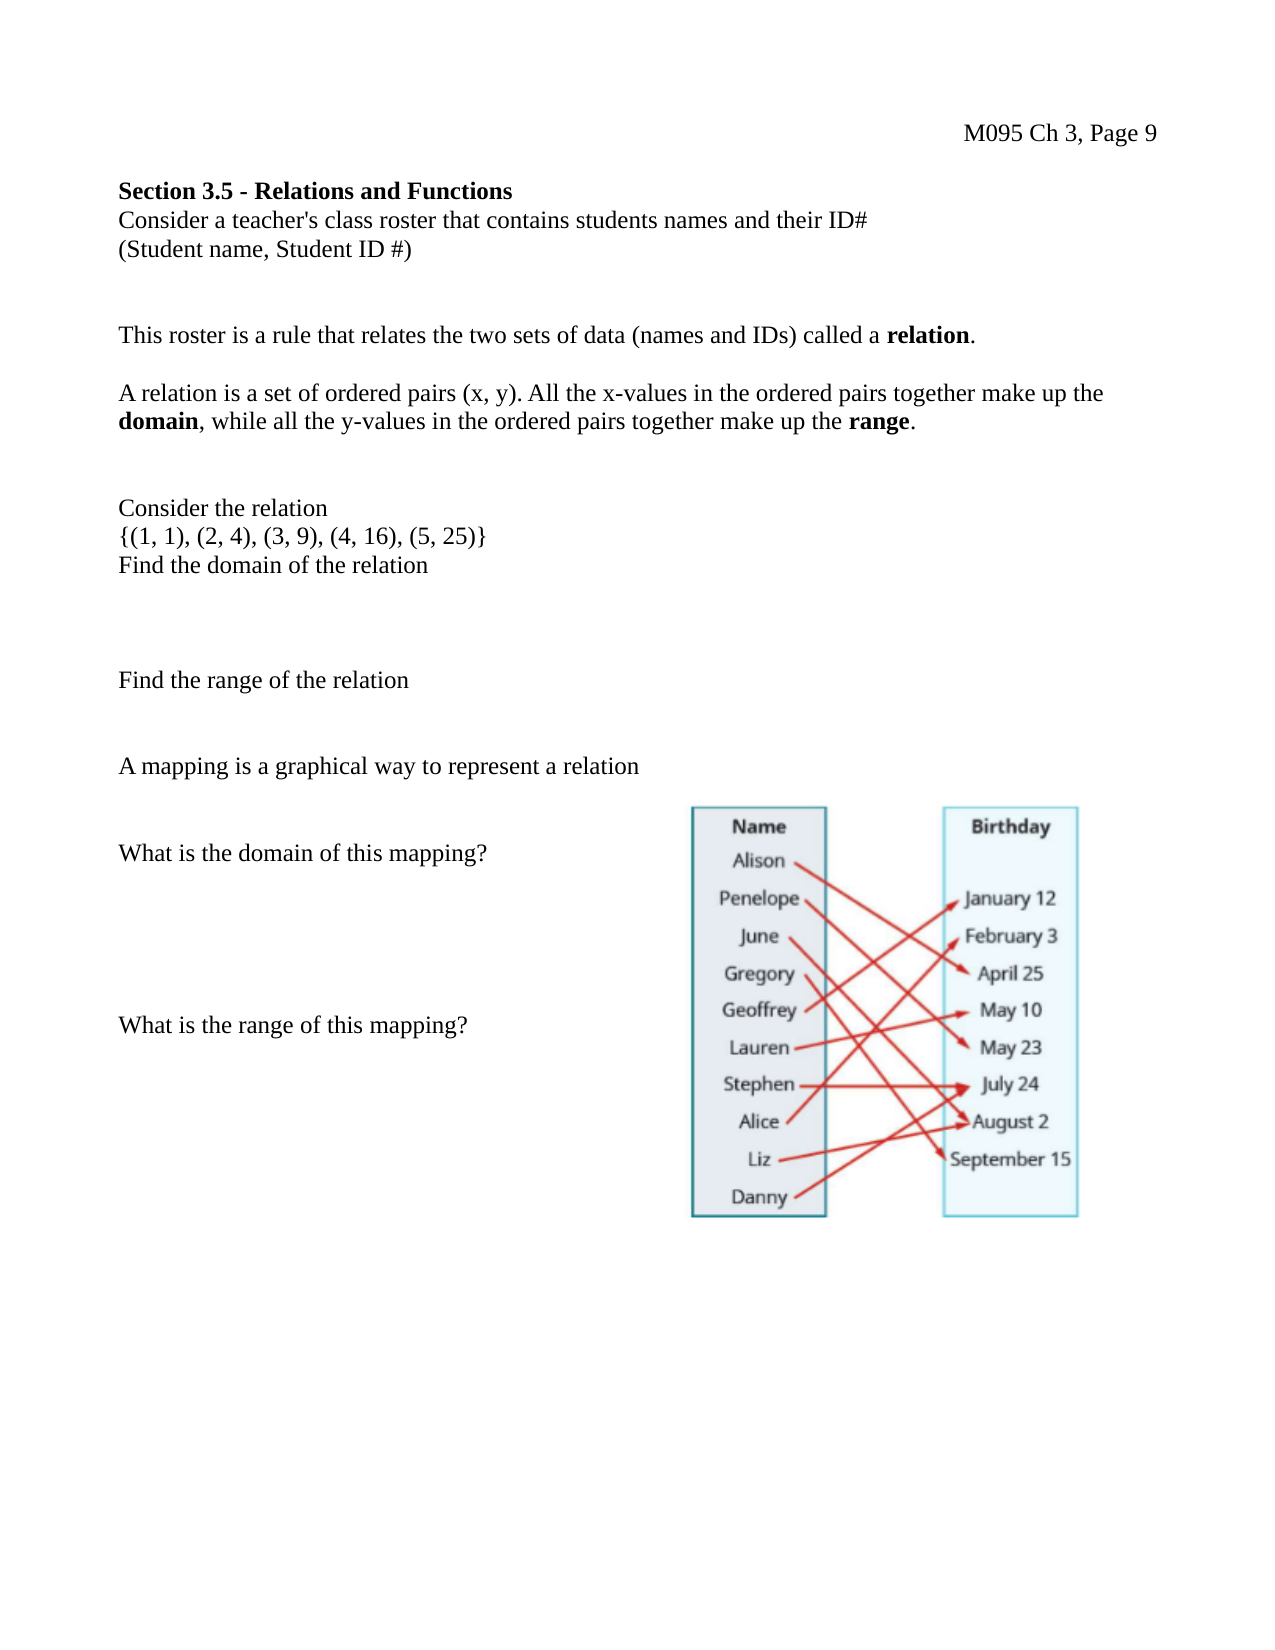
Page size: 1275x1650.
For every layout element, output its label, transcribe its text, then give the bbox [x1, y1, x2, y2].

text Section 3.5 - Relations and Functions [118, 176, 1157, 205]
text Find the range of the relation [118, 665, 1157, 694]
text A relation is a set of ordered pairs (x, y). All the x-values in the ordered pairs together make up the domain, while all the y-values in the ordered pairs together make up the range. [118, 378, 1157, 435]
text This roster is a rule that relates the two sets of data (names and IDs) called a relation. [118, 320, 1157, 349]
text What is the domain of this mapping? [118, 838, 679, 866]
text [1089, 838, 1157, 866]
text Consider a teacher's class roster that contains students names and their ID# [118, 205, 1157, 234]
text Find the domain of the relation [118, 550, 1157, 579]
picture [679, 790, 1089, 1235]
text What is the range of this mapping? [118, 1010, 679, 1039]
text A mapping is a graphical way to represent a relation [118, 751, 1157, 780]
text {(1, 1), (2, 4), (3, 9), (4, 16), (5, 25)} [118, 521, 1157, 550]
text (Student name, Student ID #) [118, 234, 1157, 263]
text [1089, 1010, 1157, 1039]
text Consider the relation [118, 493, 1157, 521]
